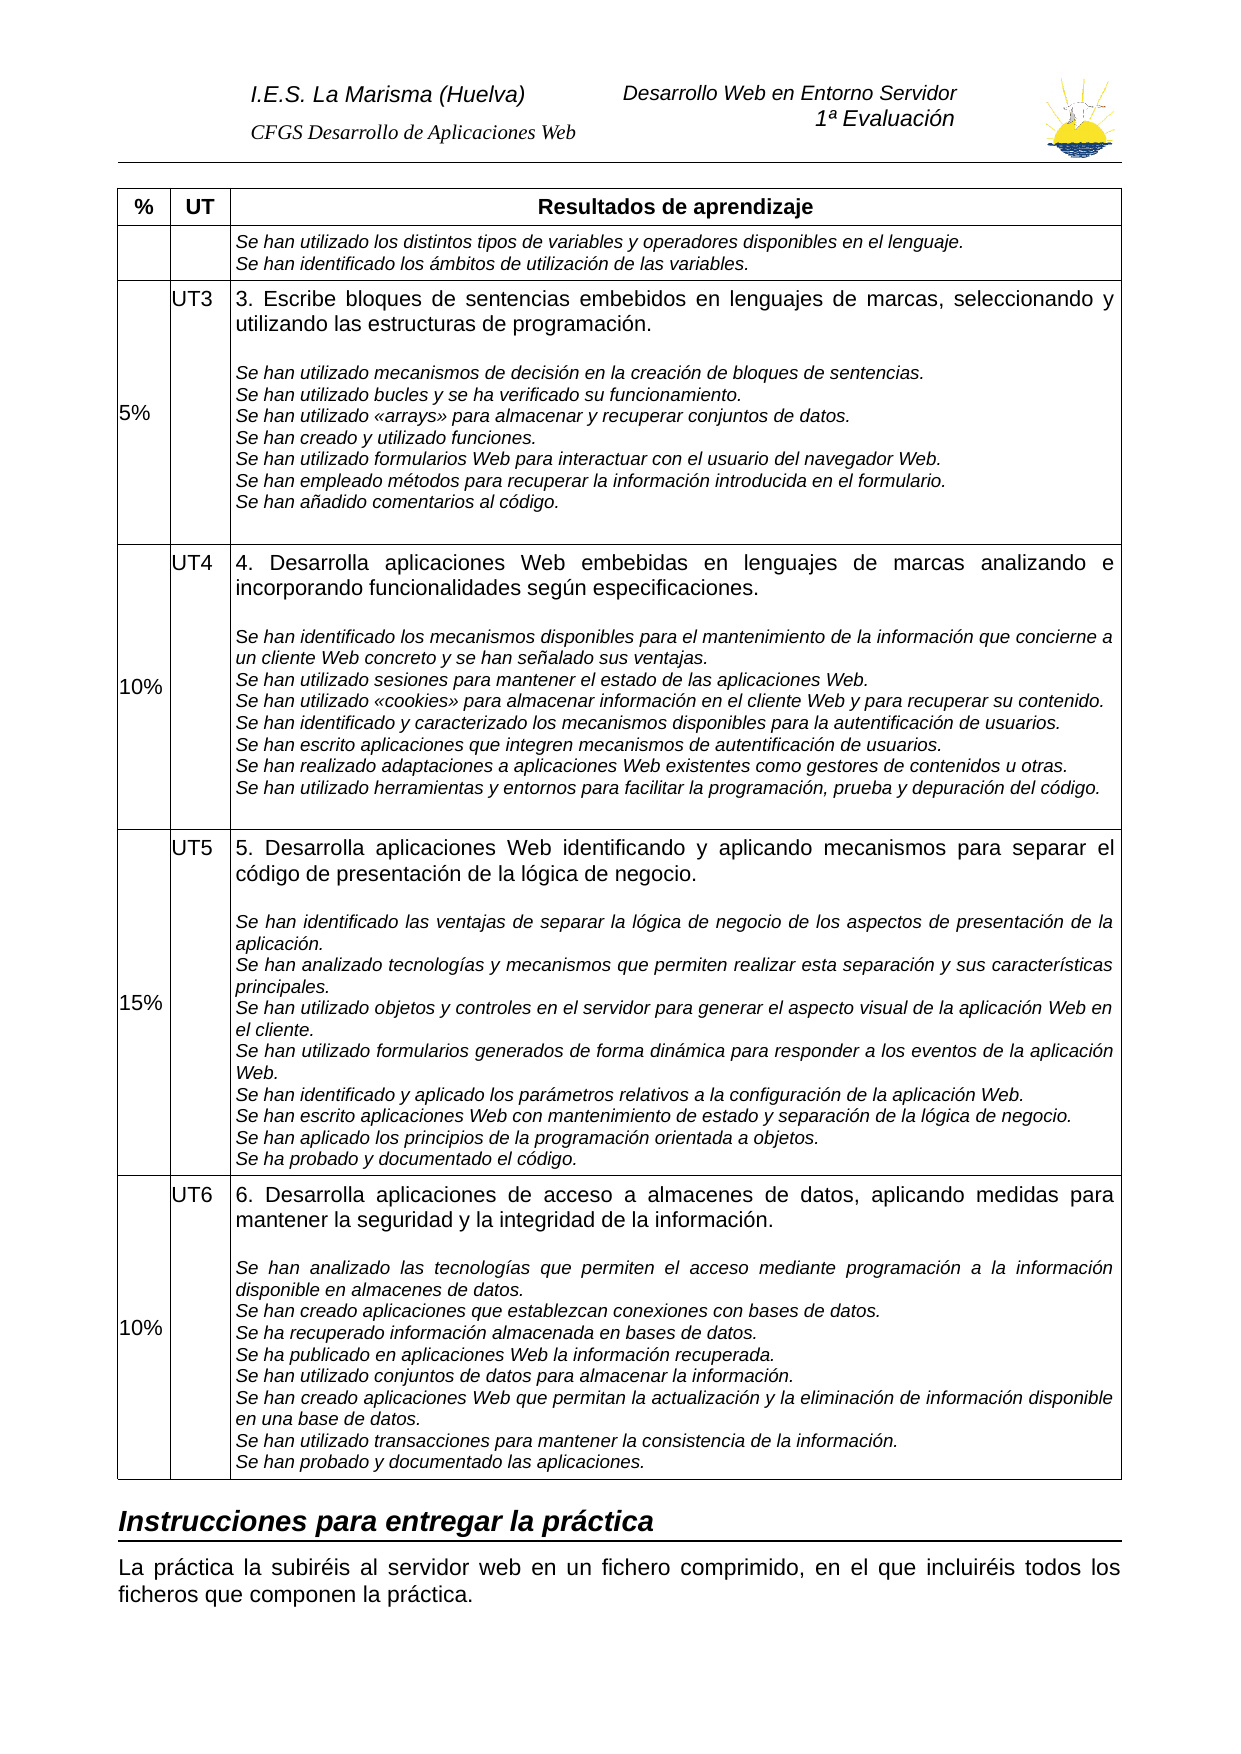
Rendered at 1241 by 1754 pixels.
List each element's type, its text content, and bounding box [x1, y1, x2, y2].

table_cell UT6 [171, 1176, 230, 1478]
table_cell [171, 226, 230, 280]
table_cell 10% [118, 1176, 170, 1478]
table_cell 5% [118, 281, 170, 544]
table_cell UT3 [171, 281, 230, 544]
table_cell 4. Desarrolla aplicaciones Web embebidas en lenguajes de marcas analizando e incorporando funcionalidades según especificaciones. Se han identificado los mecanismos disponibles para el mantenimiento de la información que concierne a un cliente Web concreto y se han señalado sus ventajas. Se han utilizado sesiones para mantener el estado de las aplicaciones Web. Se han utilizado «cookies» para almacenar información en el cliente Web y para recuperar su contenido. Se han identificado y caracterizado los mecanismos disponibles para la autentificación de usuarios. Se han escrito aplicaciones que integren mecanismos de autentificación de usuarios. Se han realizado adaptaciones a aplicaciones Web existentes como gestores de contenidos u otras. Se han utilizado herramientas y entornos para facilitar la programación, prueba y depuración del código. [231, 545, 1121, 829]
table_cell 15% [118, 830, 170, 1175]
table_cell 10% [118, 545, 170, 829]
subtitle Instrucciones para entregar la práctica [118, 1504, 1122, 1540]
table_cell UT4 [171, 545, 230, 829]
table_cell 6. Desarrolla aplicaciones de acceso a almacenes de datos, aplicando medidas para mantener la seguridad y la integridad de la información. Se han analizado las tecnologías que permiten el acceso mediante programación a la información disponible en almacenes de datos. Se han creado aplicaciones que establezcan conexiones con bases de datos. Se ha recuperado información almacenada en bases de datos. Se ha publicado en aplicaciones Web la información recuperada. Se han utilizado conjuntos de datos para almacenar la información. Se han creado aplicaciones Web que permitan la actualización y la eliminación de información disponible en una base de datos. Se han utilizado transacciones para mantener la consistencia de la información. Se han probado y documentado las aplicaciones. [231, 1176, 1121, 1478]
table_header Resultados de aprendizaje [231, 189, 1121, 225]
table_cell UT5 [171, 830, 230, 1175]
table_cell [118, 226, 170, 280]
table_cell 5. Desarrolla aplicaciones Web identificando y aplicando mecanismos para separar el código de presentación de la lógica de negocio. Se han identificado las ventajas de separar la lógica de negocio de los aspectos de presentación de la aplicación. Se han analizado tecnologías y mecanismos que permiten realizar esta separación y sus características principales. Se han utilizado objetos y controles en el servidor para generar el aspecto visual de la aplicación Web en el cliente. Se han utilizado formularios generados de forma dinámica para responder a los eventos de la aplicación Web. Se han identificado y aplicado los parámetros relativos a la configuración de la aplicación Web. Se han escrito aplicaciones Web con mantenimiento de estado y separación de la lógica de negocio. Se han aplicado los principios de la programación orientada a objetos. Se ha probado y documentado el código. [231, 830, 1121, 1175]
table_header UT [171, 189, 230, 225]
table_cell Se han utilizado los distintos tipos de variables y operadores disponibles en el lenguaje. Se han identificado los ámbitos de utilización de las variables. [231, 226, 1121, 280]
table_cell 3. Escribe bloques de sentencias embebidos en lenguajes de marcas, seleccionando y utilizando las estructuras de programación. Se han utilizado mecanismos de decisión en la creación de bloques de sentencias. Se han utilizado bucles y se ha verificado su funcionamiento. Se han utilizado «arrays» para almacenar y recuperar conjuntos de datos. Se han creado y utilizado funciones. Se han utilizado formularios Web para interactuar con el usuario del navegador Web. Se han empleado métodos para recuperar la información introducida en el formulario. Se han añadido comentarios al código. [231, 281, 1121, 544]
text La práctica la subiréis al servidor web en un fichero comprimido, en el que incluiréis todos los ficheros que componen la práctica. [118, 1554, 1122, 1607]
table_header % [118, 189, 170, 225]
